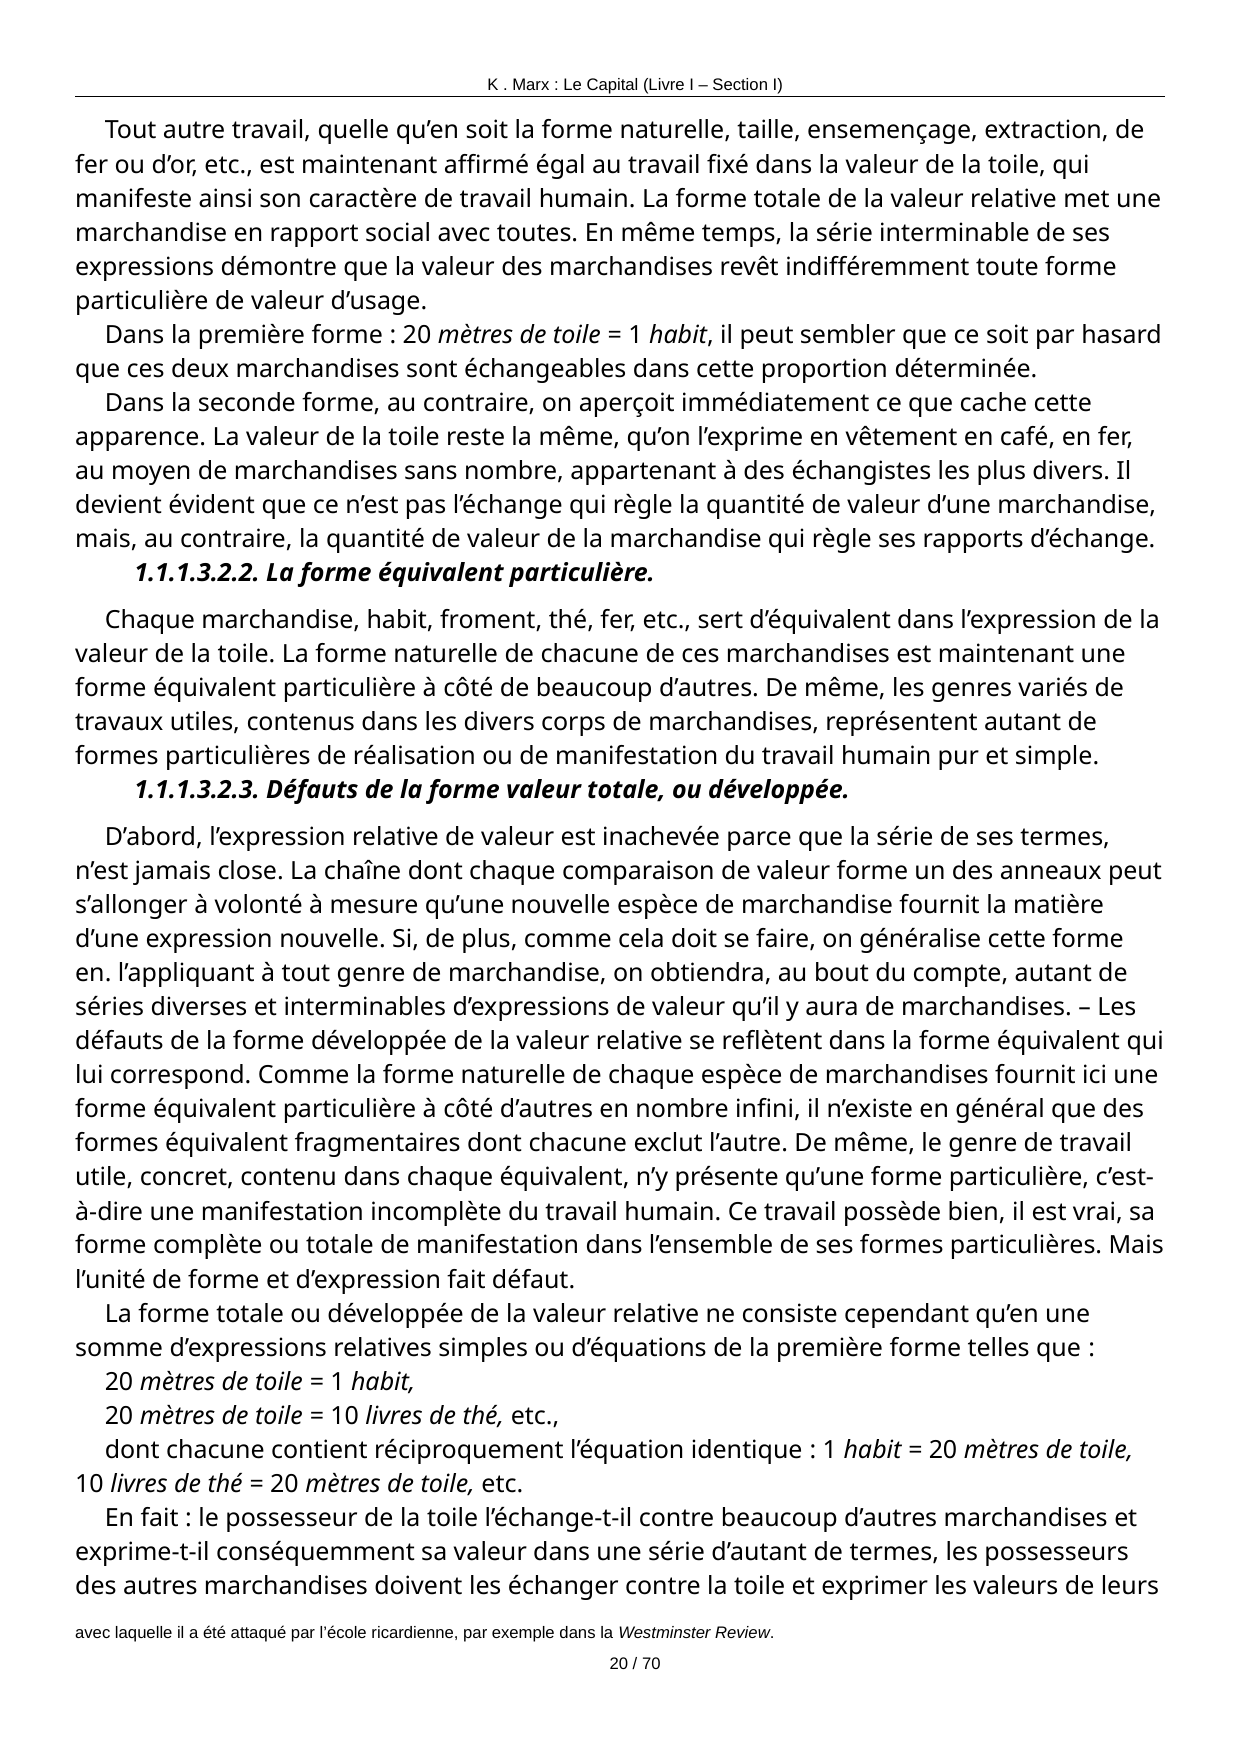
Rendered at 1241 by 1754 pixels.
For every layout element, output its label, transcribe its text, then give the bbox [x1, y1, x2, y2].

text La forme totale ou développée de la valeur relative ne consiste cependant qu’en une somme d’expressions relatives simples ou d’équations de la première forme telles que : [75, 1295, 1165, 1363]
text D’abord, l’expression relative de valeur est inachevée parce que la série de ses termes, n’est jamais close. La chaîne dont chaque comparaison de valeur forme un des anneaux peut s’allonger à volonté à mesure qu’une nouvelle espèce de marchandise fournit la matière d’une expression nouvelle. Si, de plus, comme cela doit se faire, on généralise cette forme en. l’appliquant à tout genre de marchandise, on obtiendra, au bout du compte, autant de séries diverses et interminables d’expressions de valeur qu’il y aura de marchandises. – Les défauts de la forme développée de la valeur relative se reflètent dans la forme équivalent qui lui correspond. Comme la forme naturelle de chaque espèce de marchandises fournit ici une forme équivalent particulière à côté d’autres en nombre infini, il n’existe en général que des formes équivalent fragmentaires dont chacune exclut l’autre. De même, le genre de travail utile, concret, contenu dans chaque équivalent, n’y présente qu’une forme particulière, c’est-à-dire une manifestation incomplète du travail humain. Ce travail possède bien, il est vrai, sa forme complète ou totale de manifestation dans l’ensemble de ses formes particulières. Mais l’unité de forme et d’expression fait défaut. [75, 818, 1165, 1295]
text Tout autre travail, quelle qu’en soit la forme naturelle, taille, ensemençage, extraction, de fer ou d’or, etc., est maintenant affirmé égal au travail fixé dans la valeur de la toile, qui manifeste ainsi son caractère de travail humain. La forme totale de la valeur relative met une marchandise en rapport social avec toutes. En même temps, la série interminable de ses expressions démontre que la valeur des marchandises revêt indifféremment toute forme particulière de valeur d’usage. [75, 112, 1165, 317]
text Chaque marchandise, habit, froment, thé, fer, etc., sert d’équivalent dans l’expression de la valeur de la toile. La forme naturelle de chacune de ces marchandises est maintenant une forme équivalent particulière à côté de beaucoup d’autres. De même, les genres variés de travaux utiles, contenus dans les divers corps de marchandises, représentent autant de formes particulières de réalisation ou de manifestation du travail humain pur et simple. [75, 602, 1165, 772]
text En fait : le possesseur de la toile l’échange-t-il contre beaucoup d’autres marchandises et exprime-t-il conséquemment sa valeur dans une série d’autant de termes, les possesseurs des autres marchandises doivent les échanger contre la toile et exprimer les valeurs de leurs [75, 1500, 1165, 1602]
text Dans la première forme : 20 mètres de toile = 1 habit, il peut sembler que ce soit par hasard que ces deux marchandises sont échangeables dans cette proportion déterminée. [75, 317, 1165, 385]
subtitle 1.1.1.3.2.2. La forme équivalent particulière. [134, 555, 1165, 589]
text 20 mètres de toile = 1 habit, [75, 1363, 1165, 1397]
text dont chacune contient réciproquement l’équation identique : 1 habit = 20 mètres de toile, 10 livres de thé = 20 mètres de toile, etc. [75, 1432, 1165, 1500]
text 20 mètres de toile = 10 livres de thé, etc., [75, 1397, 1165, 1432]
text Dans la seconde forme, au contraire, on aperçoit immédiatement ce que cache cette apparence. La valeur de la toile reste la même, qu’on l’exprime en vêtement en café, en fer, au moyen de marchandises sans nombre, appartenant à des échangistes les plus divers. Il devient évident que ce n’est pas l’échange qui règle la quantité de valeur d’une marchandise, mais, au contraire, la quantité de valeur de la marchandise qui règle ses rapports d’échange. [75, 385, 1165, 555]
text avec laquelle il a été attaqué par l’école ricardienne, par exemple dans la Westminster Review. [75, 1623, 1165, 1642]
subtitle 1.1.1.3.2.3. Défauts de la forme valeur totale, ou développée. [134, 772, 1165, 806]
